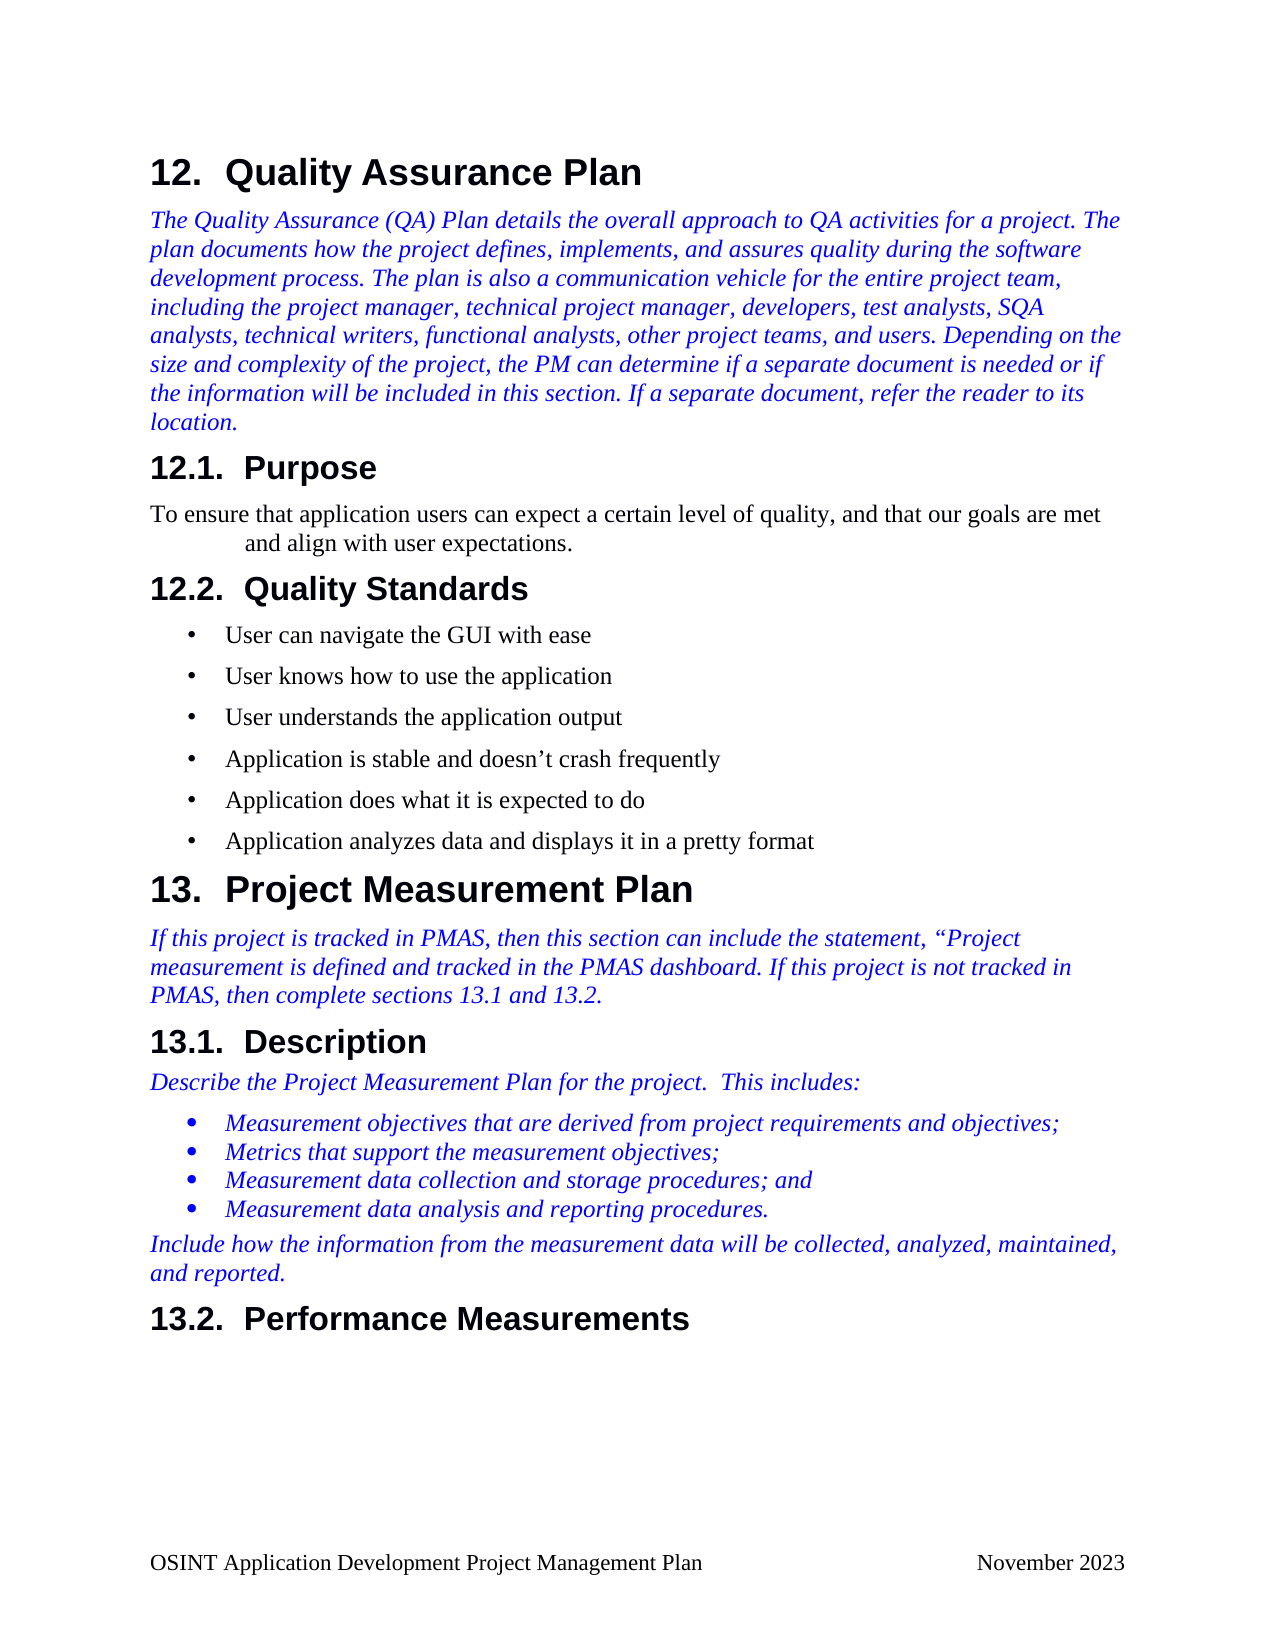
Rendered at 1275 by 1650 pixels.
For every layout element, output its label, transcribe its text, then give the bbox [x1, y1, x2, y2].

list User understands the application output [187, 702, 1125, 731]
subtitle Quality Standards [150, 569, 1125, 607]
list Measurement objectives that are derived from project requirements and objectives; [187, 1108, 1125, 1137]
subtitle Project Measurement Plan [150, 867, 1125, 911]
text To ensure that application users can expect a certain level of quality, and that our goals are met and align with user expectations. [150, 499, 1125, 557]
text The Quality Assurance (QA) Plan details the overall approach to QA activities for a project. The plan documents how the project defines, implements, and assures quality during the software development process. The plan is also a communication vehicle for the entire project team, including the project manager, technical project manager, developers, test analysts, SQA analysts, technical writers, functional analysts, other project teams, and users. Depending on the size and complexity of the project, the PM can determine if a separate document is needed or if the information will be included in this section. If a separate document, refer the reader to its location. [150, 206, 1125, 436]
list Application is stable and doesn’t crash frequently [187, 744, 1125, 772]
subtitle Purpose [150, 448, 1125, 487]
list Measurement data collection and storage procedures; and [187, 1165, 1125, 1194]
subtitle Quality Assurance Plan [150, 150, 1125, 193]
list User knows how to use the application [187, 661, 1125, 690]
list Measurement data analysis and reporting procedures. [187, 1194, 1125, 1223]
subtitle Description [150, 1022, 1125, 1060]
list Application does what it is expected to do [187, 785, 1125, 814]
list User can navigate the GUI with ease [187, 620, 1125, 649]
text Describe the Project Measurement Plan for the project. This includes: [150, 1067, 1125, 1095]
text If this project is tracked in PMAS, then this section can include the statement, “Project measurement is defined and tracked in the PMAS dashboard. If this project is not tracked in PMAS, then complete sections 13.1 and 13.2. [150, 923, 1125, 1009]
text Include how the information from the measurement data will be collected, analyzed, maintained, and reported. [150, 1229, 1125, 1287]
subtitle Performance Measurements [150, 1299, 1125, 1337]
list Metrics that support the measurement objectives; [187, 1137, 1125, 1165]
list Application analyzes data and displays it in a pretty format [187, 826, 1125, 855]
